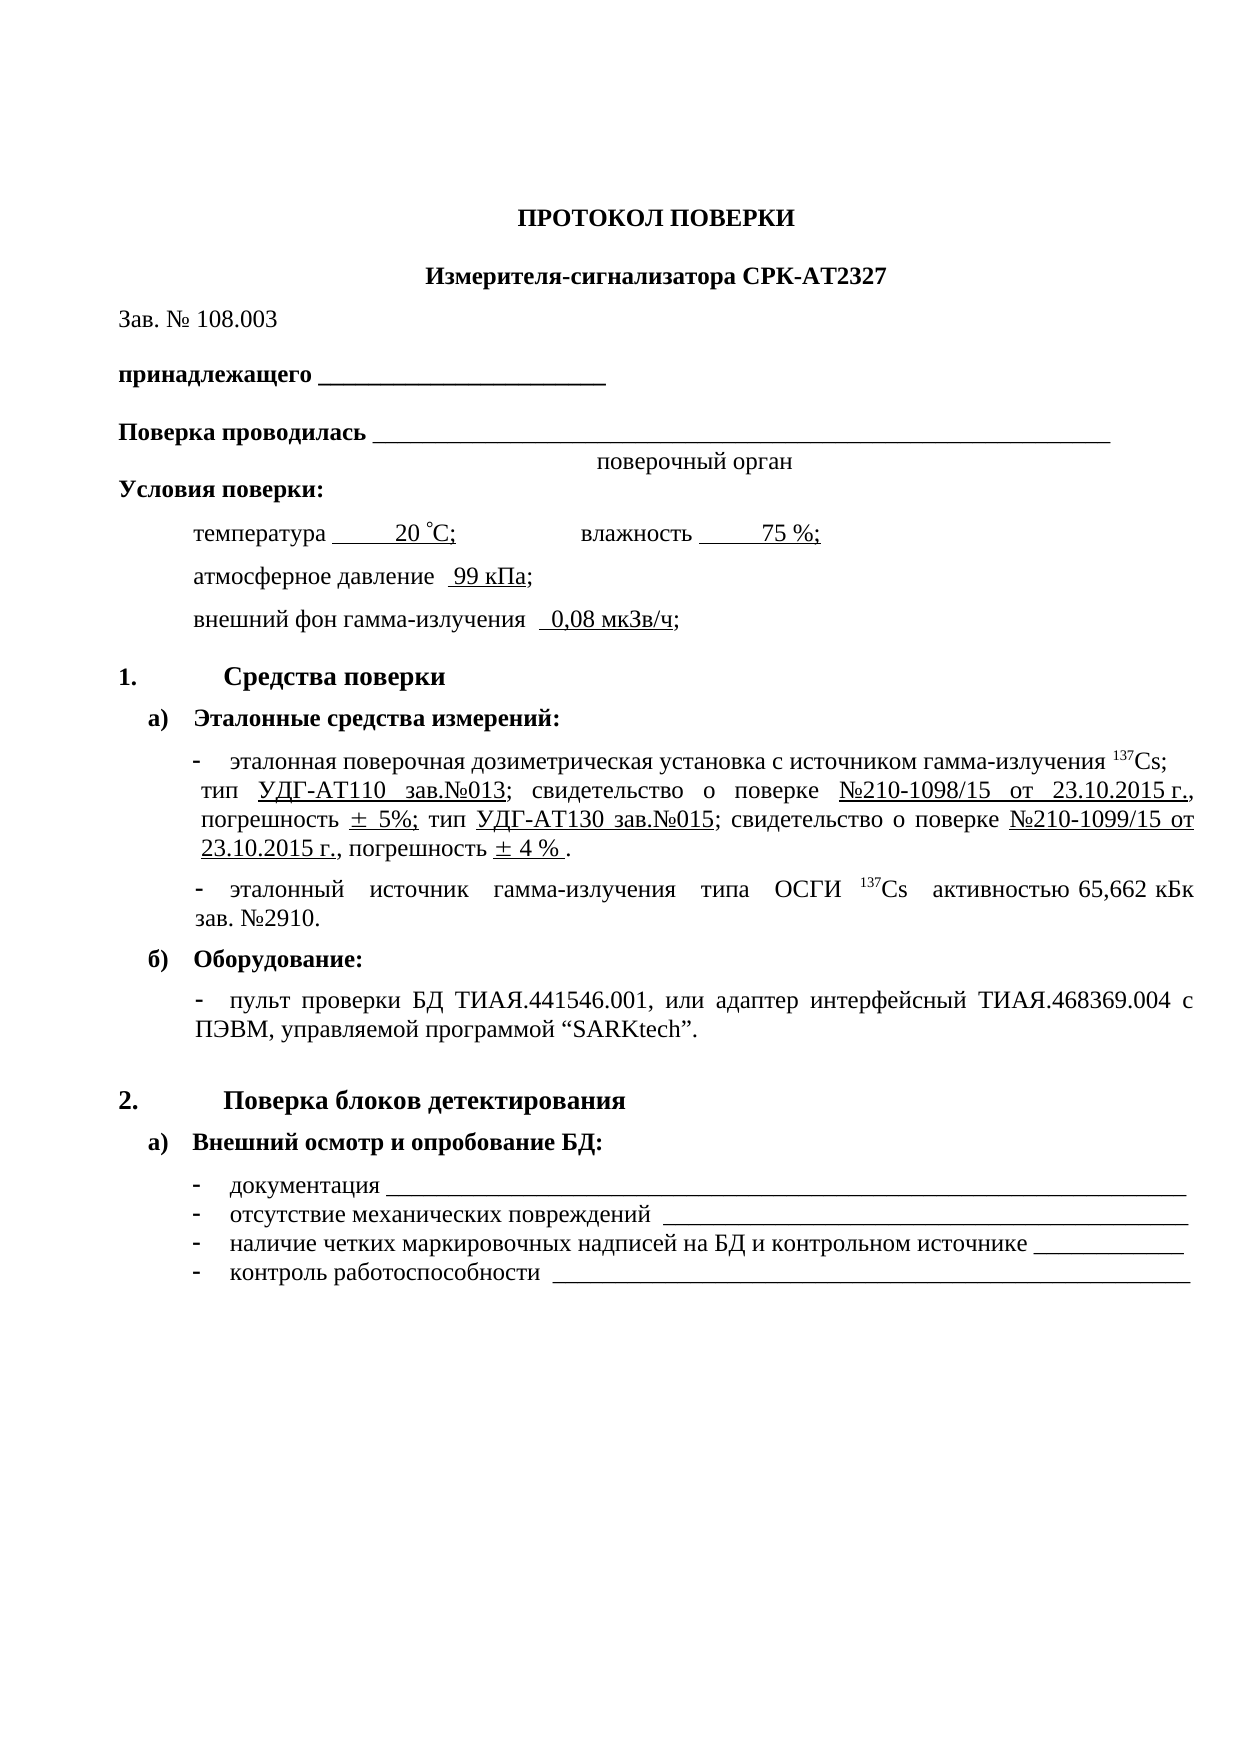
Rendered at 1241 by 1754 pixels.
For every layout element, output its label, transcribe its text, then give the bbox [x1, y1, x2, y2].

list пульт проверки БД ТИАЯ.441546.001, или адаптер интерфейсный ТИАЯ.468369.004 с ПЭВМ, управляемой программой “SARKtech”. [195, 985, 1194, 1043]
subtitle 2. Поверка блоков детектирования [118, 1084, 1194, 1115]
text а) Внешний осмотр и опробование БД: [148, 1127, 1194, 1156]
list эталонный источник гамма-излучения типа ОСГИ 137Cs активностью 65,662 кБк зав. №2910. [195, 874, 1194, 931]
list отсутствие механических повреждений __________________________________________ [192, 1199, 1194, 1228]
text Зав. № 108.003 [118, 304, 1194, 333]
list документация ________________________________________________________________ [192, 1171, 1194, 1199]
text поверочный орган [118, 446, 1182, 474]
text Измерителя-сигнализатора СРК-АТ2327 [118, 261, 1194, 289]
text внешний фон гамма-излучения 0,08 мкЗв/ч; [118, 604, 1194, 633]
text температура 20 С; влажность 75 %; [118, 518, 1194, 546]
text б) Оборудование: [148, 944, 1194, 973]
list контроль работоспособности ___________________________________________________ [192, 1257, 1194, 1286]
list эталонная поверочная дозиметрическая установка с источником гамма-излучения 137Cs; [192, 746, 1194, 775]
subtitle 1. Средства поверки [118, 659, 1194, 691]
list тип УДГ-АТ110 зав.№013; свидетельство о поверке №210-1098/15 от 23.10.2015 г., погрешность  5%; тип УДГ-АТ130 зав.№015; свидетельство о поверке №210-1099/15 от 23.10.2015 г., погрешность  4 % . [201, 775, 1194, 861]
text а) Эталонные средства измерений: [118, 703, 1194, 732]
text принадлежащего _______________________ [118, 359, 1194, 388]
text Условия поверки: [118, 474, 1194, 503]
text ПРОТОКОЛ ПОВЕРКИ [118, 203, 1194, 232]
text атмосферное давление 99 кПа; [118, 561, 1194, 589]
list наличие четких маркировочных надписей на БД и контрольном источнике ____________ [192, 1228, 1194, 1257]
text Поверка проводилась ___________________________________________________________ [118, 417, 1194, 446]
